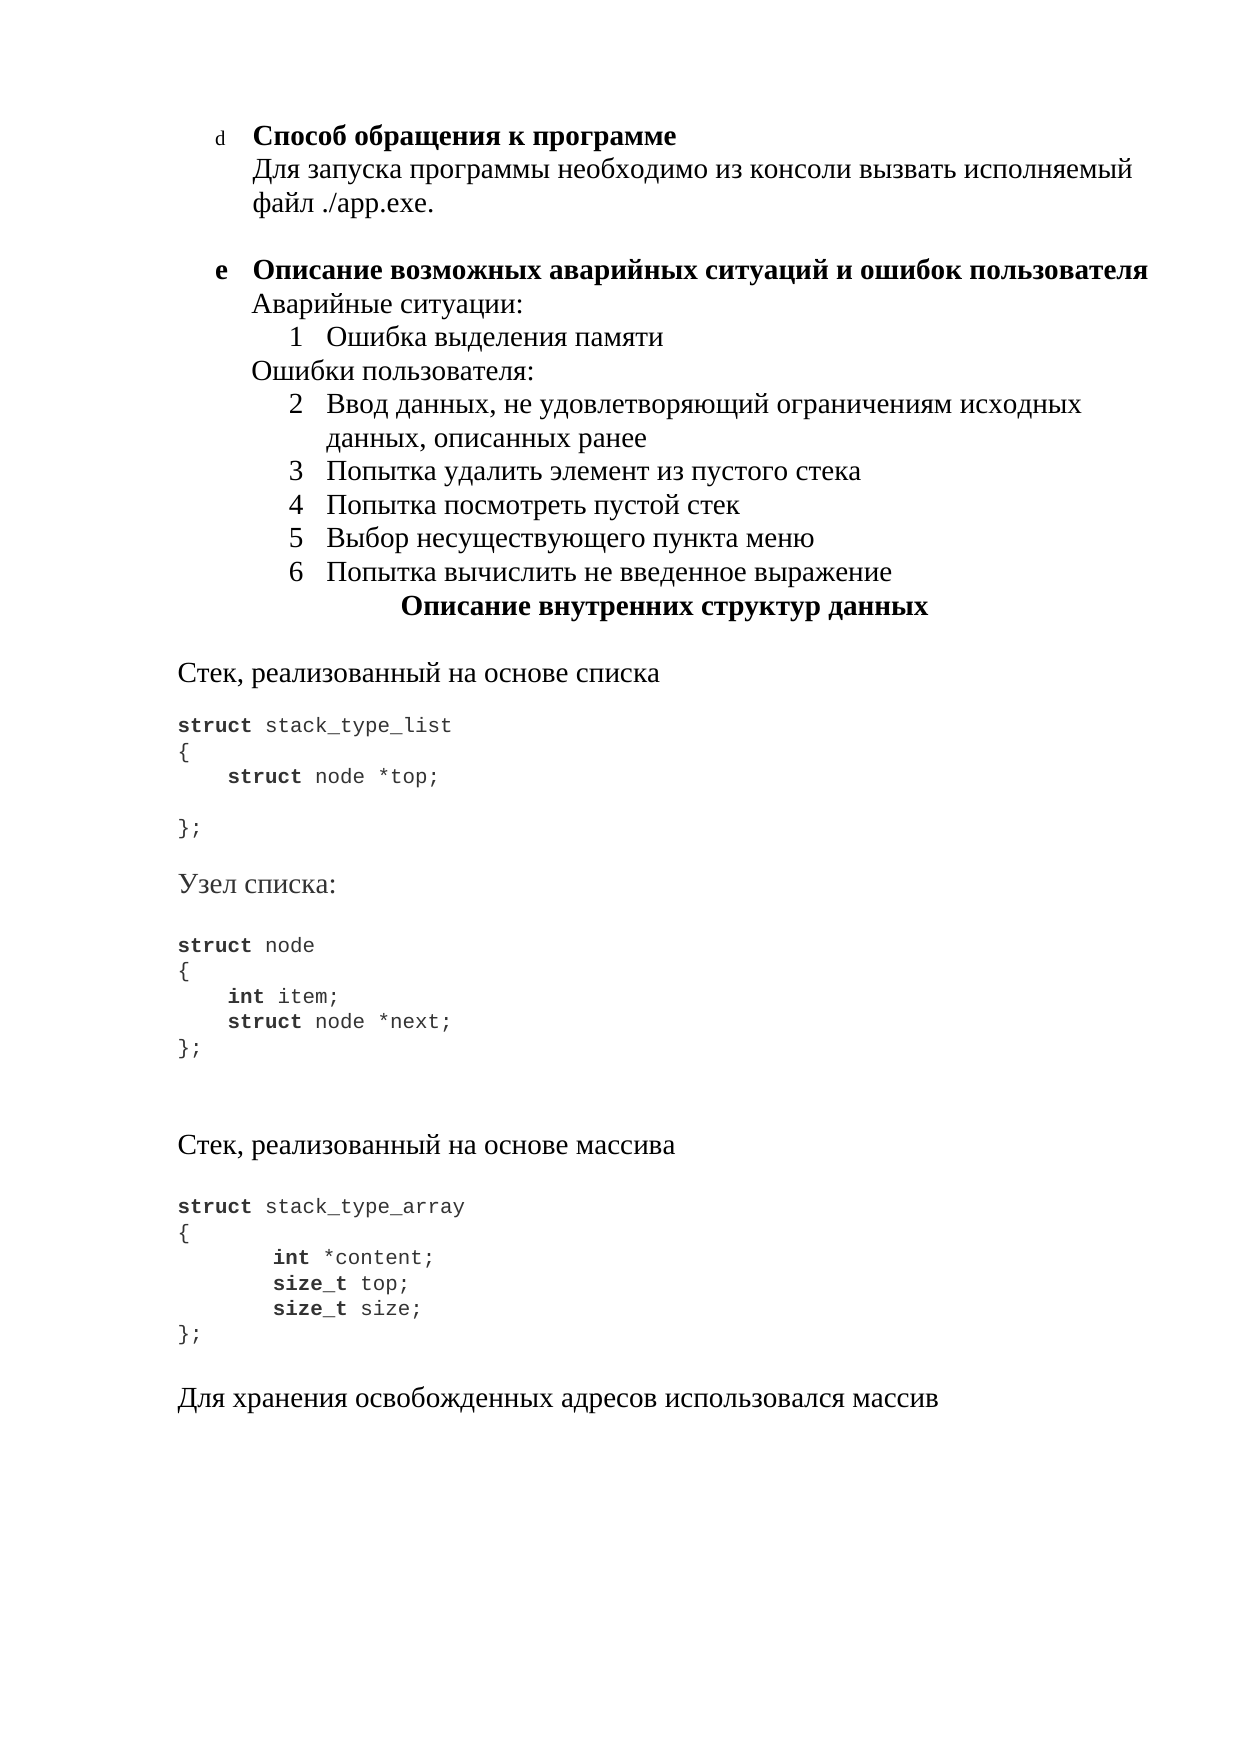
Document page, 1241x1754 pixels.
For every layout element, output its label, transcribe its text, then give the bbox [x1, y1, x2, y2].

text Для запуска программы необходимо из консоли вызвать исполняемый файл ./app.exe. [252, 152, 1152, 219]
text struct node [177, 933, 1152, 959]
text }; [177, 1322, 1152, 1347]
list Выбор несуществующего пункта меню [288, 521, 1152, 554]
text Ошибки пользователя: [251, 353, 1152, 386]
text Для хранения освобожденных адресов использовался массив [177, 1381, 1152, 1414]
list Ввод данных, не удовлетворяющий ограничениям исходных данных, описанных ранее [288, 386, 1152, 453]
text { [177, 959, 1152, 984]
text int *content; [177, 1245, 1152, 1271]
list Попытка удалить элемент из пустого стека [288, 453, 1152, 487]
text { [177, 739, 1152, 764]
text Стек, реализованный на основе списка [177, 655, 1152, 688]
text size_t size; [177, 1296, 1152, 1322]
text }; [177, 1035, 1152, 1060]
text struct stack_type_array [177, 1194, 1152, 1220]
list Способ обращения к программе [215, 118, 1152, 152]
text struct node *next; [177, 1009, 1152, 1035]
text struct stack_type_list [177, 714, 1152, 739]
list Попытка вычислить не введенное выражение [288, 554, 1152, 588]
text struct node *top; [177, 764, 1152, 790]
text }; [177, 815, 1152, 841]
text Аварийные ситуации: [251, 286, 1152, 319]
list Попытка посмотреть пустой стек [288, 487, 1152, 521]
list Ошибка выделения памяти [288, 319, 1152, 353]
list Описание возможных аварийных ситуаций и ошибок пользователя [215, 252, 1152, 286]
text Узел списка: [177, 866, 1152, 900]
text { [177, 1220, 1152, 1245]
text Стек, реализованный на основе массива [177, 1127, 1152, 1161]
text int item; [177, 984, 1152, 1009]
text size_t top; [177, 1271, 1152, 1296]
text Описание внутренних структур данных [177, 588, 1152, 621]
